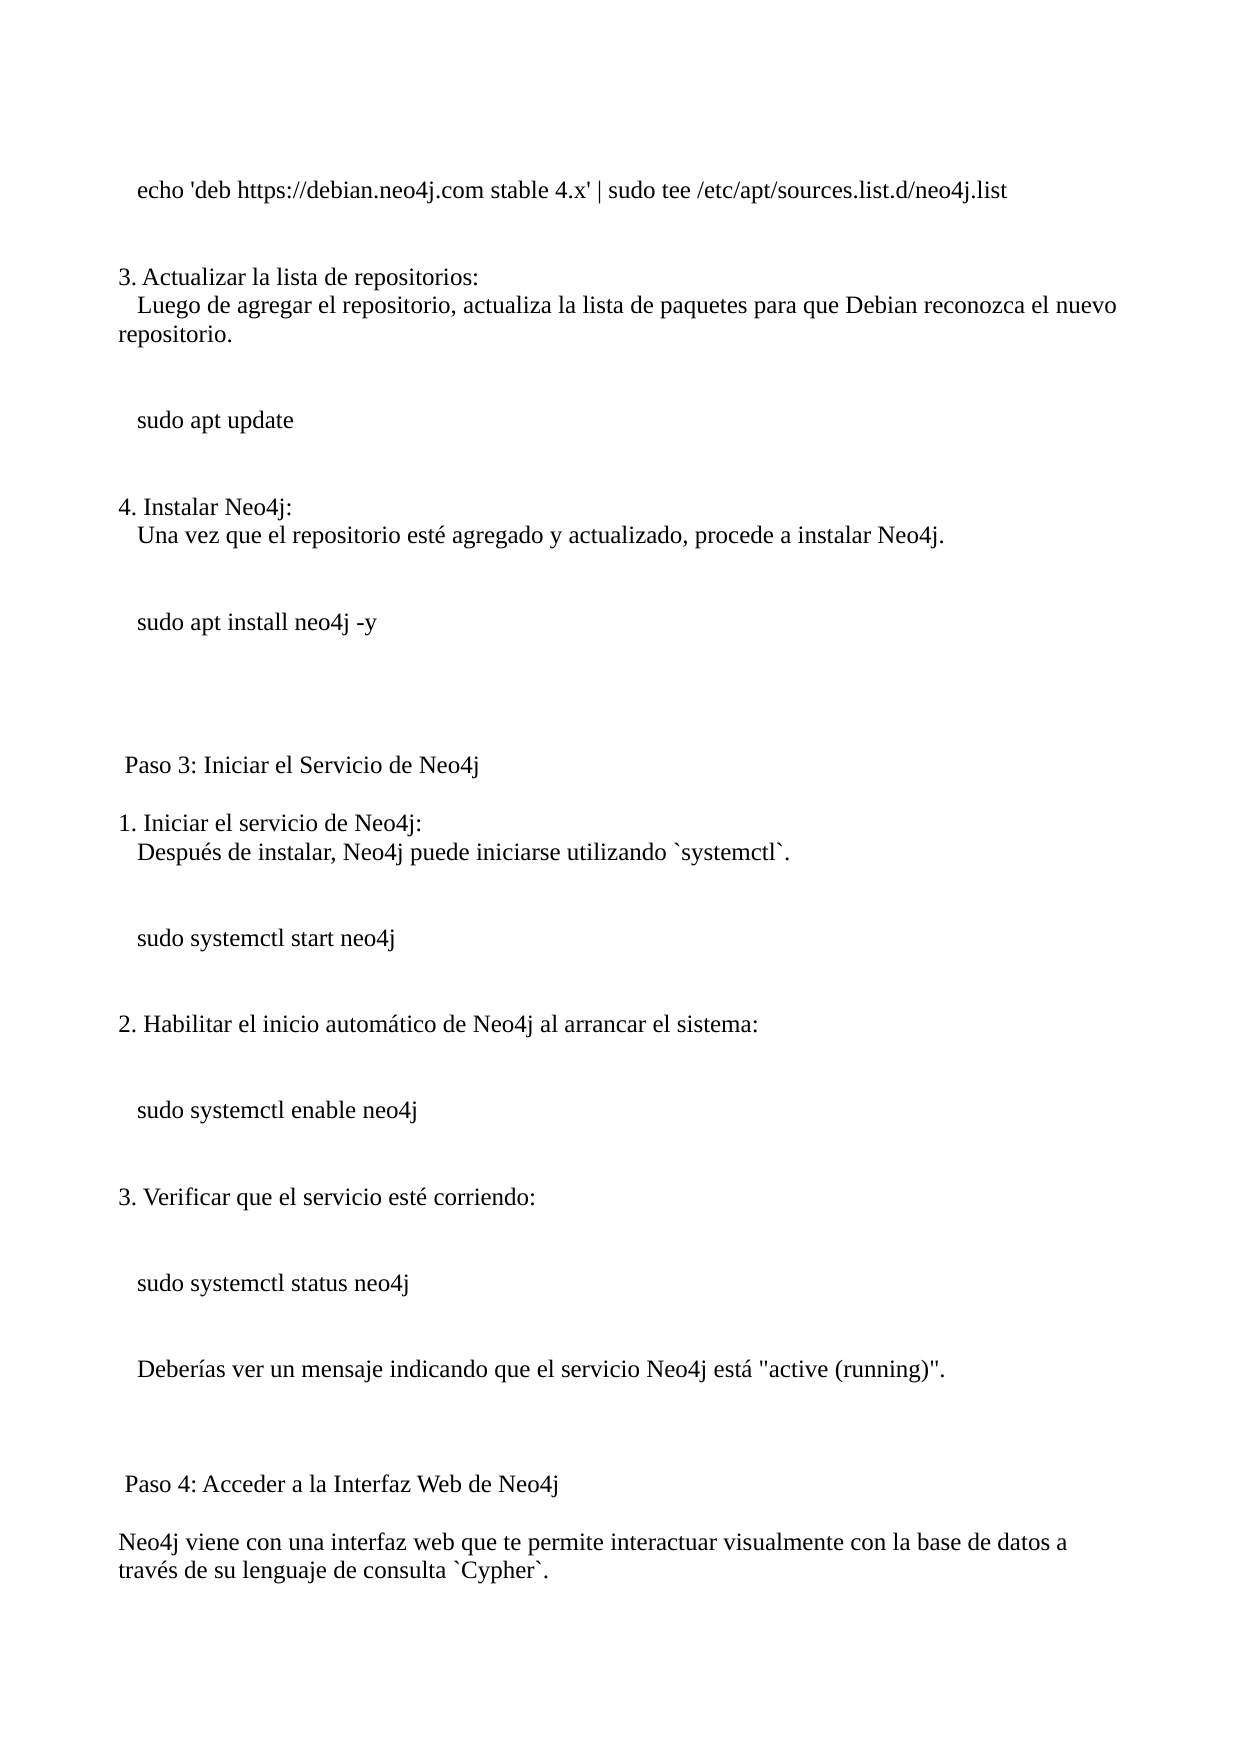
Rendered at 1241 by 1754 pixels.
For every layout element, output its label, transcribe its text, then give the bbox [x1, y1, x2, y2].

text sudo systemctl enable neo4j [118, 1096, 1122, 1124]
text sudo systemctl start neo4j [118, 923, 1122, 952]
text sudo apt install neo4j -y [118, 607, 1122, 636]
text Paso 3: Iniciar el Servicio de Neo4j [118, 751, 1122, 779]
text 2. Habilitar el inicio automático de Neo4j al arrancar el sistema: [118, 1009, 1122, 1038]
text Una vez que el repositorio esté agregado y actualizado, procede a instalar Neo4j. [118, 521, 1122, 549]
text Paso 4: Acceder a la Interfaz Web de Neo4j [118, 1469, 1122, 1498]
text echo 'deb https://debian.neo4j.com stable 4.x' | sudo tee /etc/apt/sources.list.d/neo4j.list [118, 176, 1122, 204]
text 3. Verificar que el servicio esté corriendo: [118, 1182, 1122, 1211]
text Neo4j viene con una interfaz web que te permite interactuar visualmente con la base de datos a través de su lenguaje de consulta `Cypher`. [118, 1527, 1122, 1584]
text sudo systemctl status neo4j [118, 1268, 1122, 1297]
text 3. Actualizar la lista de repositorios: [118, 262, 1122, 291]
text Luego de agregar el repositorio, actualiza la lista de paquetes para que Debian reconozca el nuevo repositorio. [118, 291, 1122, 348]
text Después de instalar, Neo4j puede iniciarse utilizando `systemctl`. [118, 837, 1122, 866]
text 1. Iniciar el servicio de Neo4j: [118, 808, 1122, 837]
text 4. Instalar Neo4j: [118, 492, 1122, 521]
text Deberías ver un mensaje indicando que el servicio Neo4j está "active (running)". [118, 1354, 1122, 1383]
text sudo apt update [118, 406, 1122, 434]
